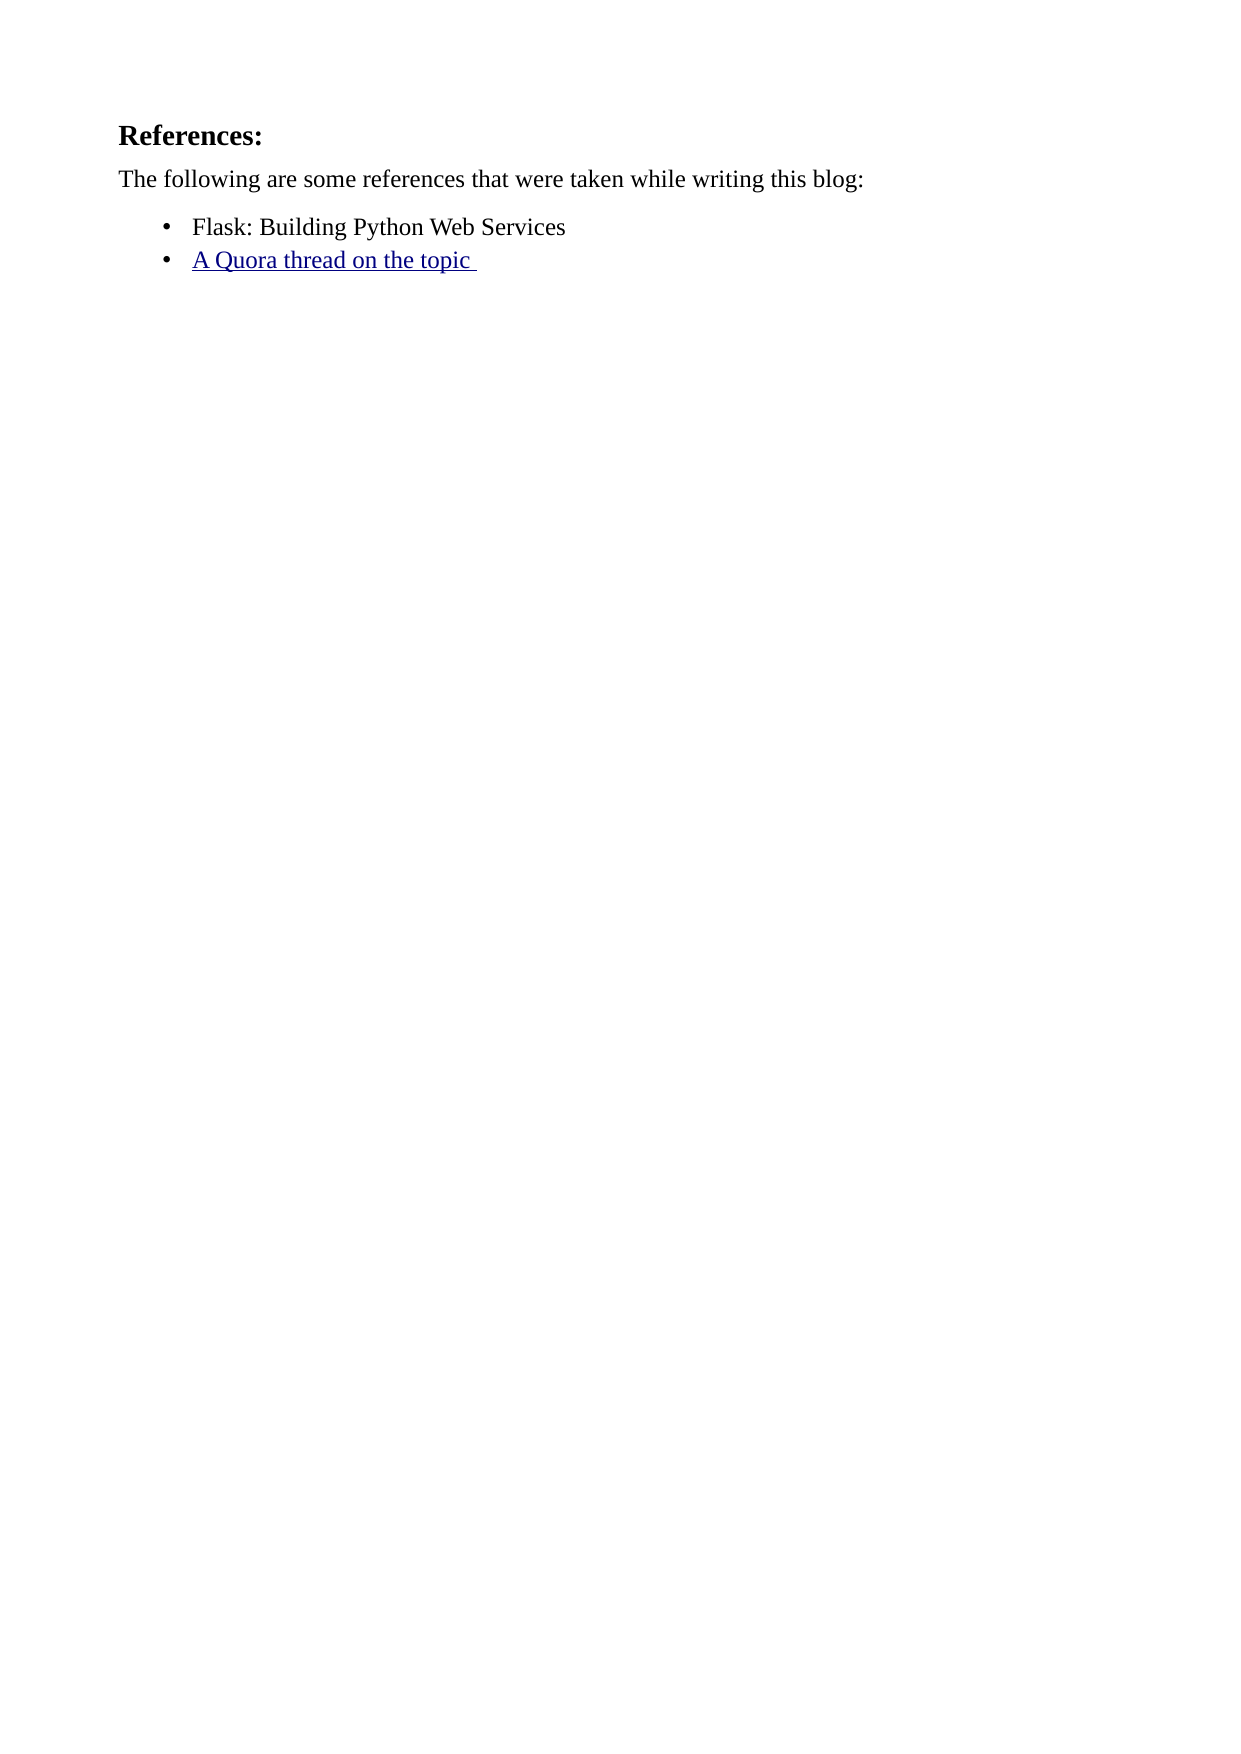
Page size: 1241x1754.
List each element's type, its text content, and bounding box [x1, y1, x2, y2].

subtitle References: [118, 118, 1122, 152]
list A Quora thread on the topic [162, 245, 1122, 273]
list Flask: Building Python Web Services [162, 212, 1122, 241]
text The following are some references that were taken while writing this blog: [118, 164, 1122, 193]
